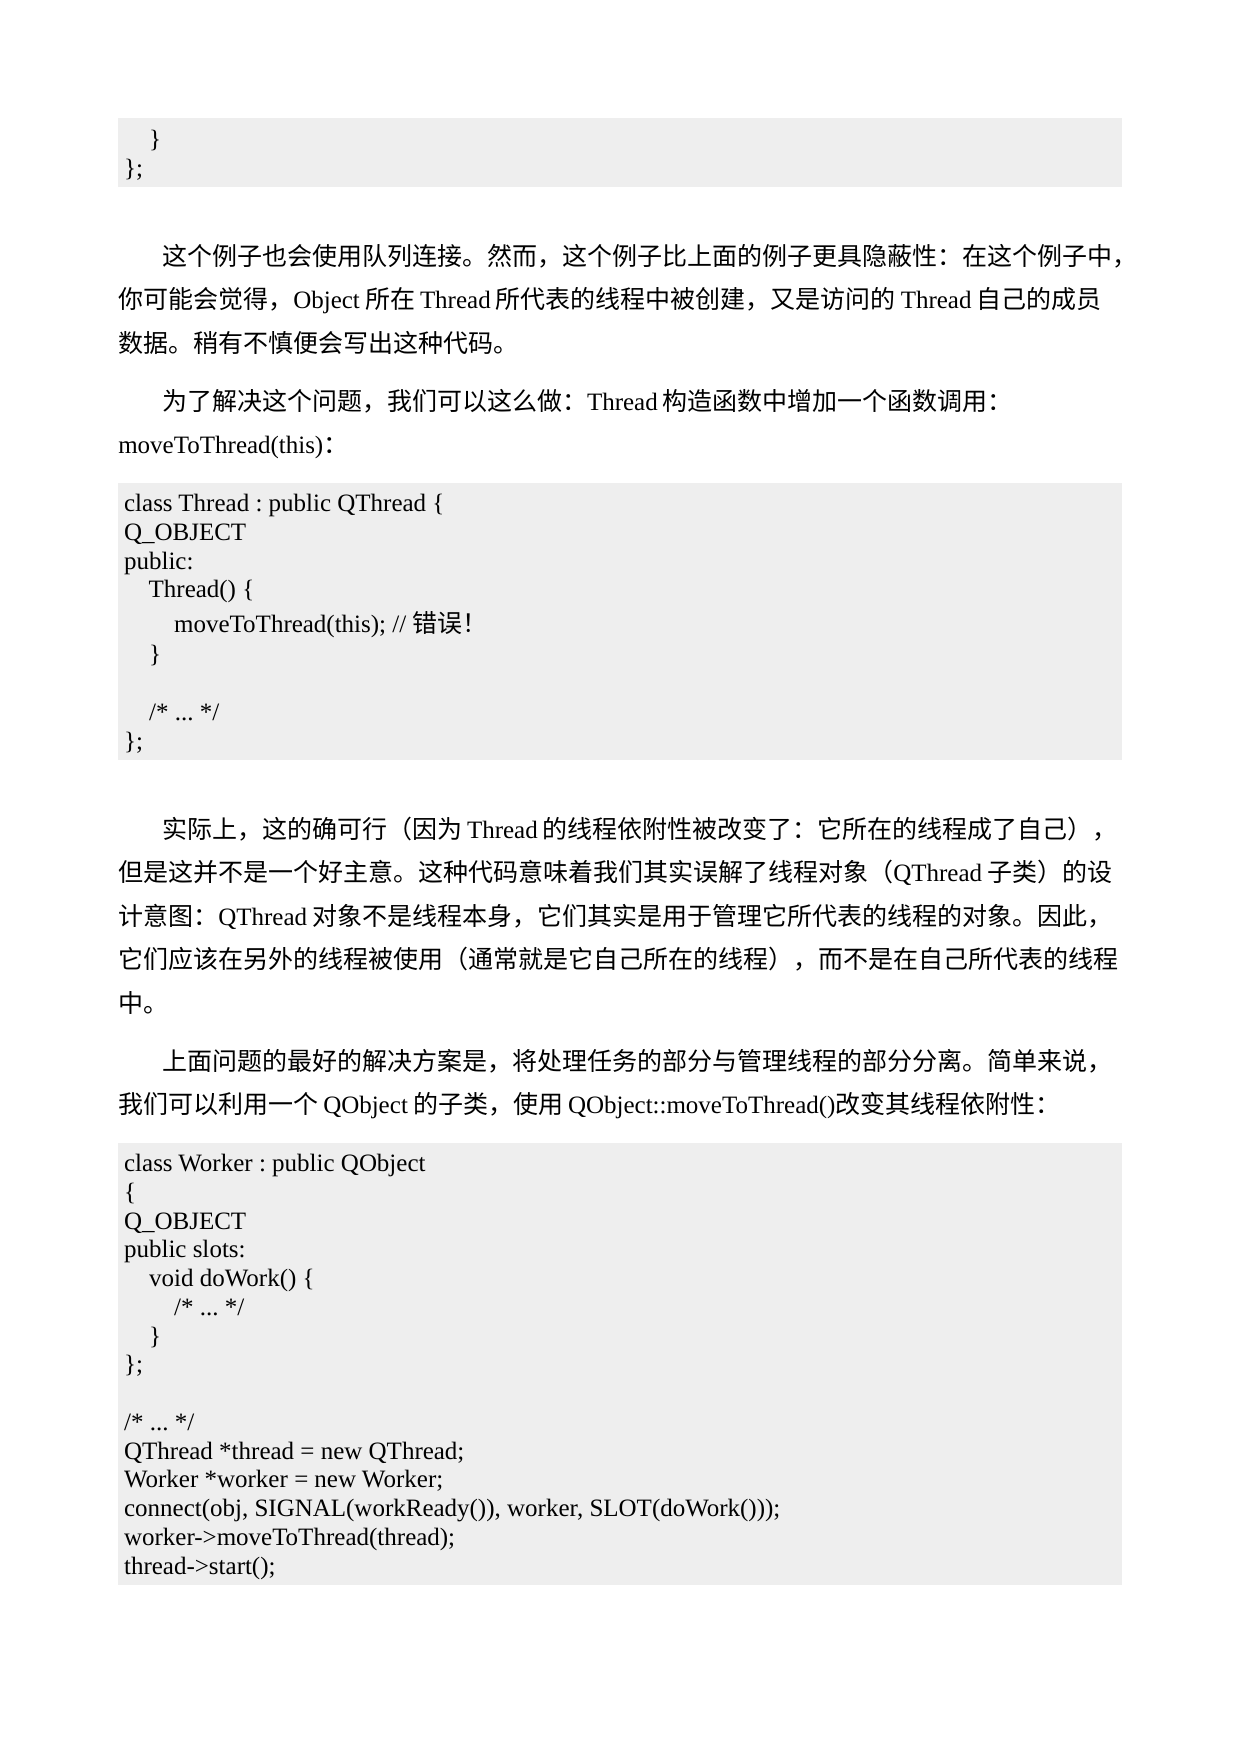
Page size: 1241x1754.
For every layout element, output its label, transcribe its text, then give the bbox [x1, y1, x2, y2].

text 上面问题的最好的解决方案是，将处理任务的部分与管理线程的部分分离。简单来说，我们可以利用一个QObject的子类，使用QObject::moveToThread()改变其线程依附性： [118, 1041, 1122, 1121]
table_header class Thread : public QThread { Q_OBJECT public: Thread() { moveToThread(this); // 错误！ } /* ... */ }; [118, 483, 1122, 760]
text 为了解决这个问题，我们可以这么做：Thread构造函数中增加一个函数调用：moveToThread(this)： [118, 381, 1122, 461]
text 这个例子也会使用队列连接。然而，这个例子比上面的例子更具隐蔽性：在这个例子中，你可能会觉得，Object所在Thread所代表的线程中被创建，又是访问的Thread自己的成员数据。稍有不慎便会写出这种代码。 [118, 236, 1122, 359]
table_header } }; [118, 118, 1122, 187]
text 实际上，这的确可行（因为Thread的线程依附性被改变了：它所在的线程成了自己），但是这并不是一个好主意。这种代码意味着我们其实误解了线程对象（QThread子类）的设计意图：QThread对象不是线程本身，它们其实是用于管理它所代表的线程的对象。因此，它们应该在另外的线程被使用（通常就是它自己所在的线程），而不是在自己所代表的线程中。 [118, 809, 1122, 1019]
table_header class Worker : public QObject { Q_OBJECT public slots: void doWork() { /* ... */ } }; /* ... */ QThread *thread = new QThread; Worker *worker = new Worker; connect(obj, SIGNAL(workReady()), worker, SLOT(doWork())); worker->moveToThread(thread); thread->start(); [118, 1143, 1122, 1585]
